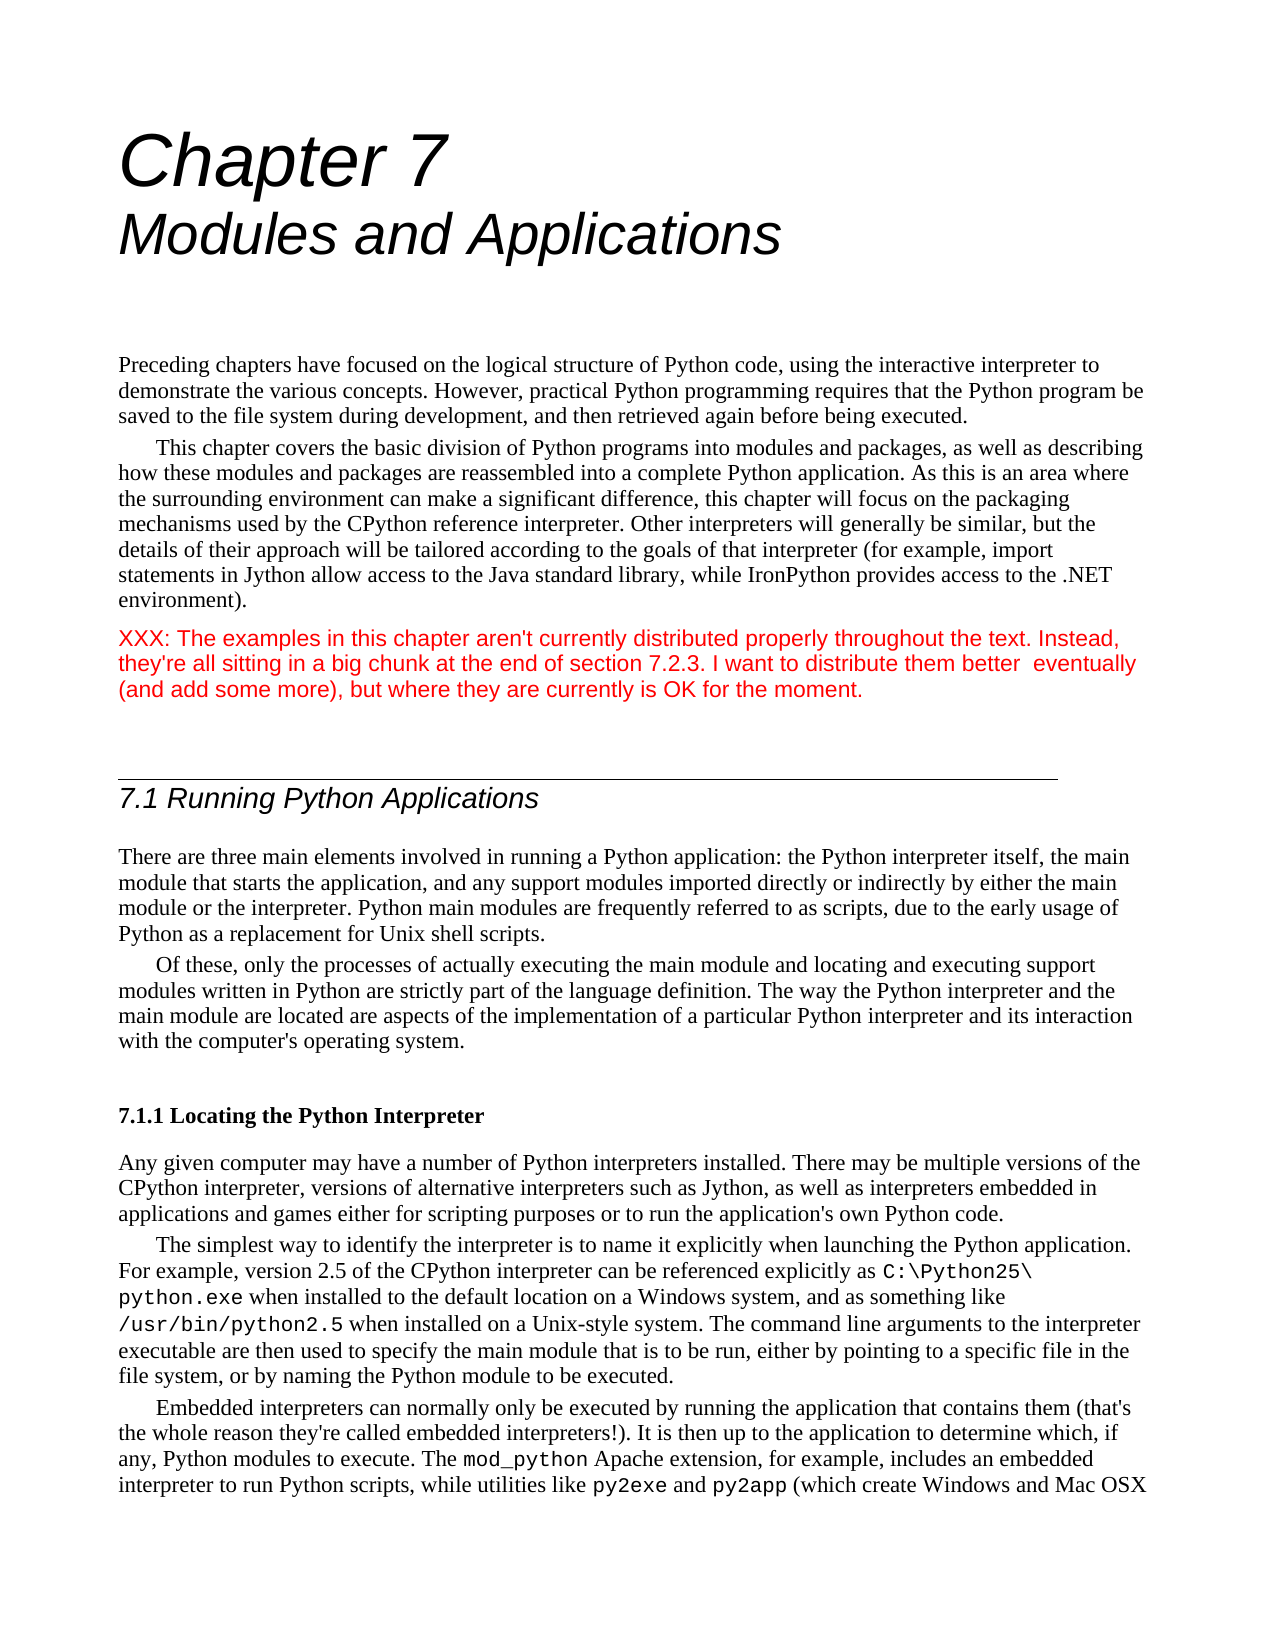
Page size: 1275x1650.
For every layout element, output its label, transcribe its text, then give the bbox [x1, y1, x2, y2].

subtitle 7.1.1 Locating the Python Interpreter [118, 1098, 1157, 1129]
text Modules and Applications [118, 202, 1082, 267]
text The simplest way to identify the interpreter is to name it explicitly when launching the Python application. For example, version 2.5 of the CPython interpreter can be referenced explicitly as C:\Python25\python.exe when installed to the default location on a Windows system, and as something like /usr/bin/python2.5 when installed on a Unix-style system. The command line arguments to the interpreter executable are then used to specify the main module that is to be run, either by pointing to a specific file in the file system, or by naming the Python module to be executed. [118, 1232, 1157, 1388]
text Any given computer may have a number of Python interpreters installed. There may be multiple versions of the CPython interpreter, versions of alternative interpreters such as Jython, as well as interpreters embedded in applications and games either for scripting purposes or to run the application's own Python code. [118, 1150, 1157, 1226]
subtitle Chapter 7 [118, 118, 932, 202]
text Embedded interpreters can normally only be executed by running the application that contains them (that's the whole reason they're called embedded interpreters!). It is then up to the application to determine which, if any, Python modules to execute. The mod_python Apache extension, for example, includes an embedded interpreter to run Python scripts, while utilities like py2exe and py2app (which create Windows and Mac OSX [118, 1395, 1157, 1499]
text Of these, only the processes of actually executing the main module and locating and executing support modules written in Python are strictly part of the language definition. The way the Python interpreter and the main module are located are aspects of the implementation of a particular Python interpreter and its interaction with the computer's operating system. [118, 952, 1157, 1054]
text Preceding chapters have focused on the logical structure of Python code, using the interactive interpreter to demonstrate the various concepts. However, practical Python programming requires that the Python program be saved to the file system during development, and then retrieved again before being executed. [118, 352, 1157, 429]
text This chapter covers the basic division of Python programs into modules and packages, as well as describing how these modules and packages are reassembled into a complete Python application. As this is an area where the surrounding environment can make a significant difference, this chapter will focus on the packaging mechanisms used by the CPython reference interpreter. Other interpreters will generally be similar, but the details of their approach will be tailored according to the goals of that interpreter (for example, import statements in Jython allow access to the Java standard library, while IronPython provides access to the .NET environment). [118, 435, 1157, 613]
text XXX: The examples in this chapter aren't currently distributed properly throughout the text. Instead, they're all sitting in a big chunk at the end of section 7.2.3. I want to distribute them better eventually (and add some more), but where they are currently is OK for the moment. [118, 625, 1157, 702]
text There are three main elements involved in running a Python application: the Python interpreter itself, the main module that starts the application, and any support modules imported directly or indirectly by either the main module or the interpreter. Python main modules are frequently referred to as scripts, due to the early usage of Python as a replacement for Unix shell scripts. [118, 844, 1157, 946]
subtitle 7.1 Running Python Applications [118, 780, 1058, 815]
